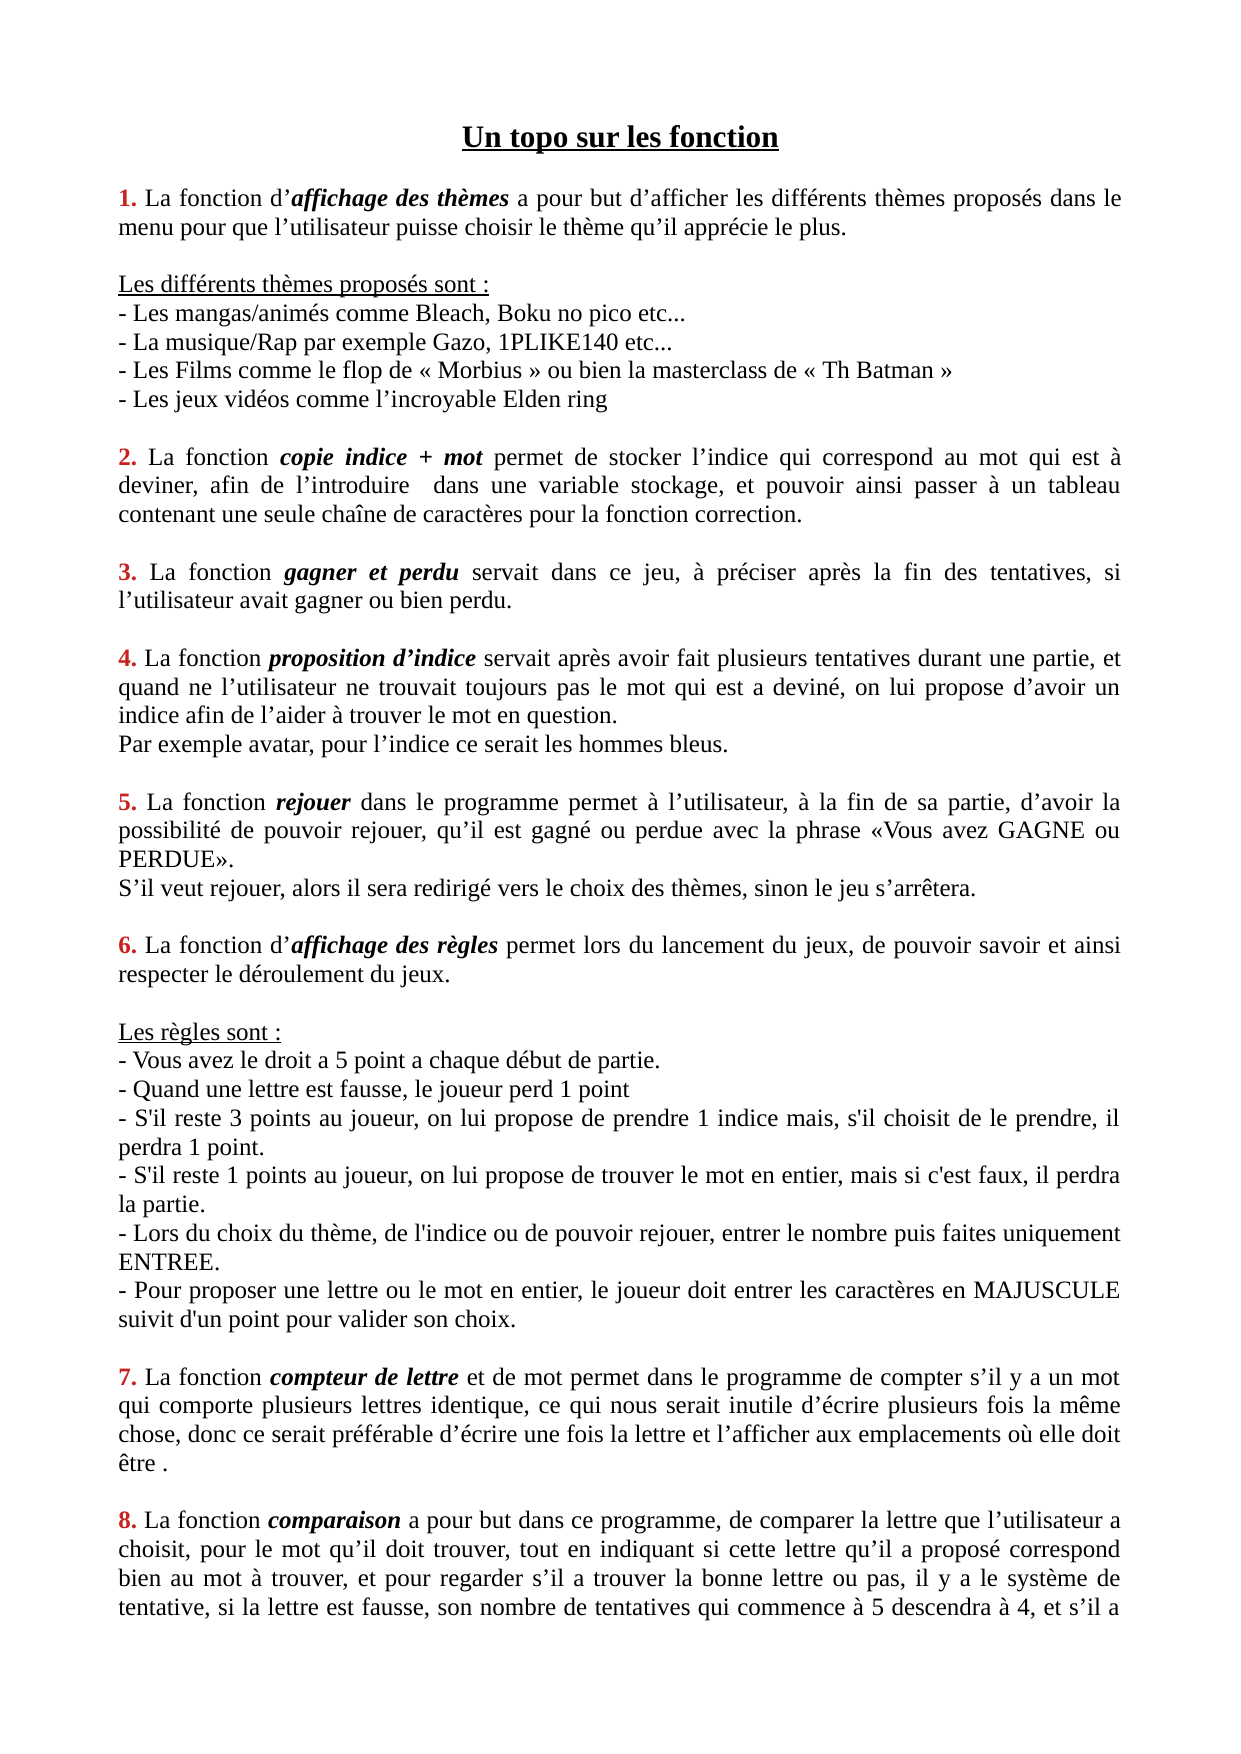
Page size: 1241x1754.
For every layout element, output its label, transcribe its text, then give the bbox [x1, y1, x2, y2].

text - Quand une lettre est fausse, le joueur perd 1 point [118, 1074, 1122, 1103]
text - Vous avez le droit a 5 point a chaque début de partie. [118, 1045, 1122, 1074]
text 1. La fonction d’affichage des thèmes a pour but d’afficher les différents thèmes proposés dans le menu pour que l’utilisateur puisse choisir le thème qu’il apprécie le plus. [118, 183, 1122, 240]
text - Les Films comme le flop de « Morbius » ou bien la masterclass de « Th Batman » [118, 355, 1122, 384]
text 7. La fonction compteur de lettre et de mot permet dans le programme de compter s’il y a un mot qui comporte plusieurs lettres identique, ce qui nous serait inutile d’écrire plusieurs fois la même chose, donc ce serait préférable d’écrire une fois la lettre et l’afficher aux emplacements où elle doit être . [118, 1362, 1122, 1477]
text S’il veut rejouer, alors il sera redirigé vers le choix des thèmes, sinon le jeu s’arrêtera. [118, 873, 1122, 902]
text Un topo sur les fonction [118, 118, 1122, 154]
text - La musique/Rap par exemple Gazo, 1PLIKE140 etc... [118, 327, 1122, 355]
text - Les jeux vidéos comme l’incroyable Elden ring [118, 384, 1122, 413]
text - S'il reste 3 points au joueur, on lui propose de prendre 1 indice mais, s'il choisit de le prendre, il perdra 1 point. [118, 1103, 1122, 1160]
text - Les mangas/animés comme Bleach, Boku no pico etc... [118, 298, 1122, 327]
text Par exemple avatar, pour l’indice ce serait les hommes bleus. [118, 729, 1122, 758]
text Les différents thèmes proposés sont : [118, 269, 1122, 298]
text Les règles sont : [118, 1017, 1122, 1045]
text 2. La fonction copie indice + mot permet de stocker l’indice qui correspond au mot qui est à deviner, afin de l’introduire dans une variable stockage, et pouvoir ainsi passer à un tableau contenant une seule chaîne de caractères pour la fonction correction. [118, 442, 1122, 528]
text 8. La fonction comparaison a pour but dans ce programme, de comparer la lettre que l’utilisateur a choisit, pour le mot qu’il doit trouver, tout en indiquant si cette lettre qu’il a proposé correspond bien au mot à trouver, et pour regarder s’il a trouver la bonne lettre ou pas, il y a le système de tentative, si la lettre est fausse, son nombre de tentatives qui commence à 5 descendra à 4, et s’il a [118, 1505, 1122, 1620]
text - Lors du choix du thème, de l'indice ou de pouvoir rejouer, entrer le nombre puis faites uniquement ENTREE. [118, 1218, 1122, 1275]
text 4. La fonction proposition d’indice servait après avoir fait plusieurs tentatives durant une partie, et quand ne l’utilisateur ne trouvait toujours pas le mot qui est a deviné, on lui propose d’avoir un indice afin de l’aider à trouver le mot en question. [118, 643, 1122, 729]
text - S'il reste 1 points au joueur, on lui propose de trouver le mot en entier, mais si c'est faux, il perdra la partie. [118, 1160, 1122, 1218]
text 5. La fonction rejouer dans le programme permet à l’utilisateur, à la fin de sa partie, d’avoir la possibilité de pouvoir rejouer, qu’il est gagné ou perdue avec la phrase «Vous avez GAGNE ou PERDUE». [118, 787, 1122, 873]
text 3. La fonction gagner et perdu servait dans ce jeu, à préciser après la fin des tentatives, si l’utilisateur avait gagner ou bien perdu. [118, 557, 1122, 614]
text 6. La fonction d’affichage des règles permet lors du lancement du jeux, de pouvoir savoir et ainsi respecter le déroulement du jeux. [118, 930, 1122, 988]
text - Pour proposer une lettre ou le mot en entier, le joueur doit entrer les caractères en MAJUSCULE suivit d'un point pour valider son choix. [118, 1275, 1122, 1333]
